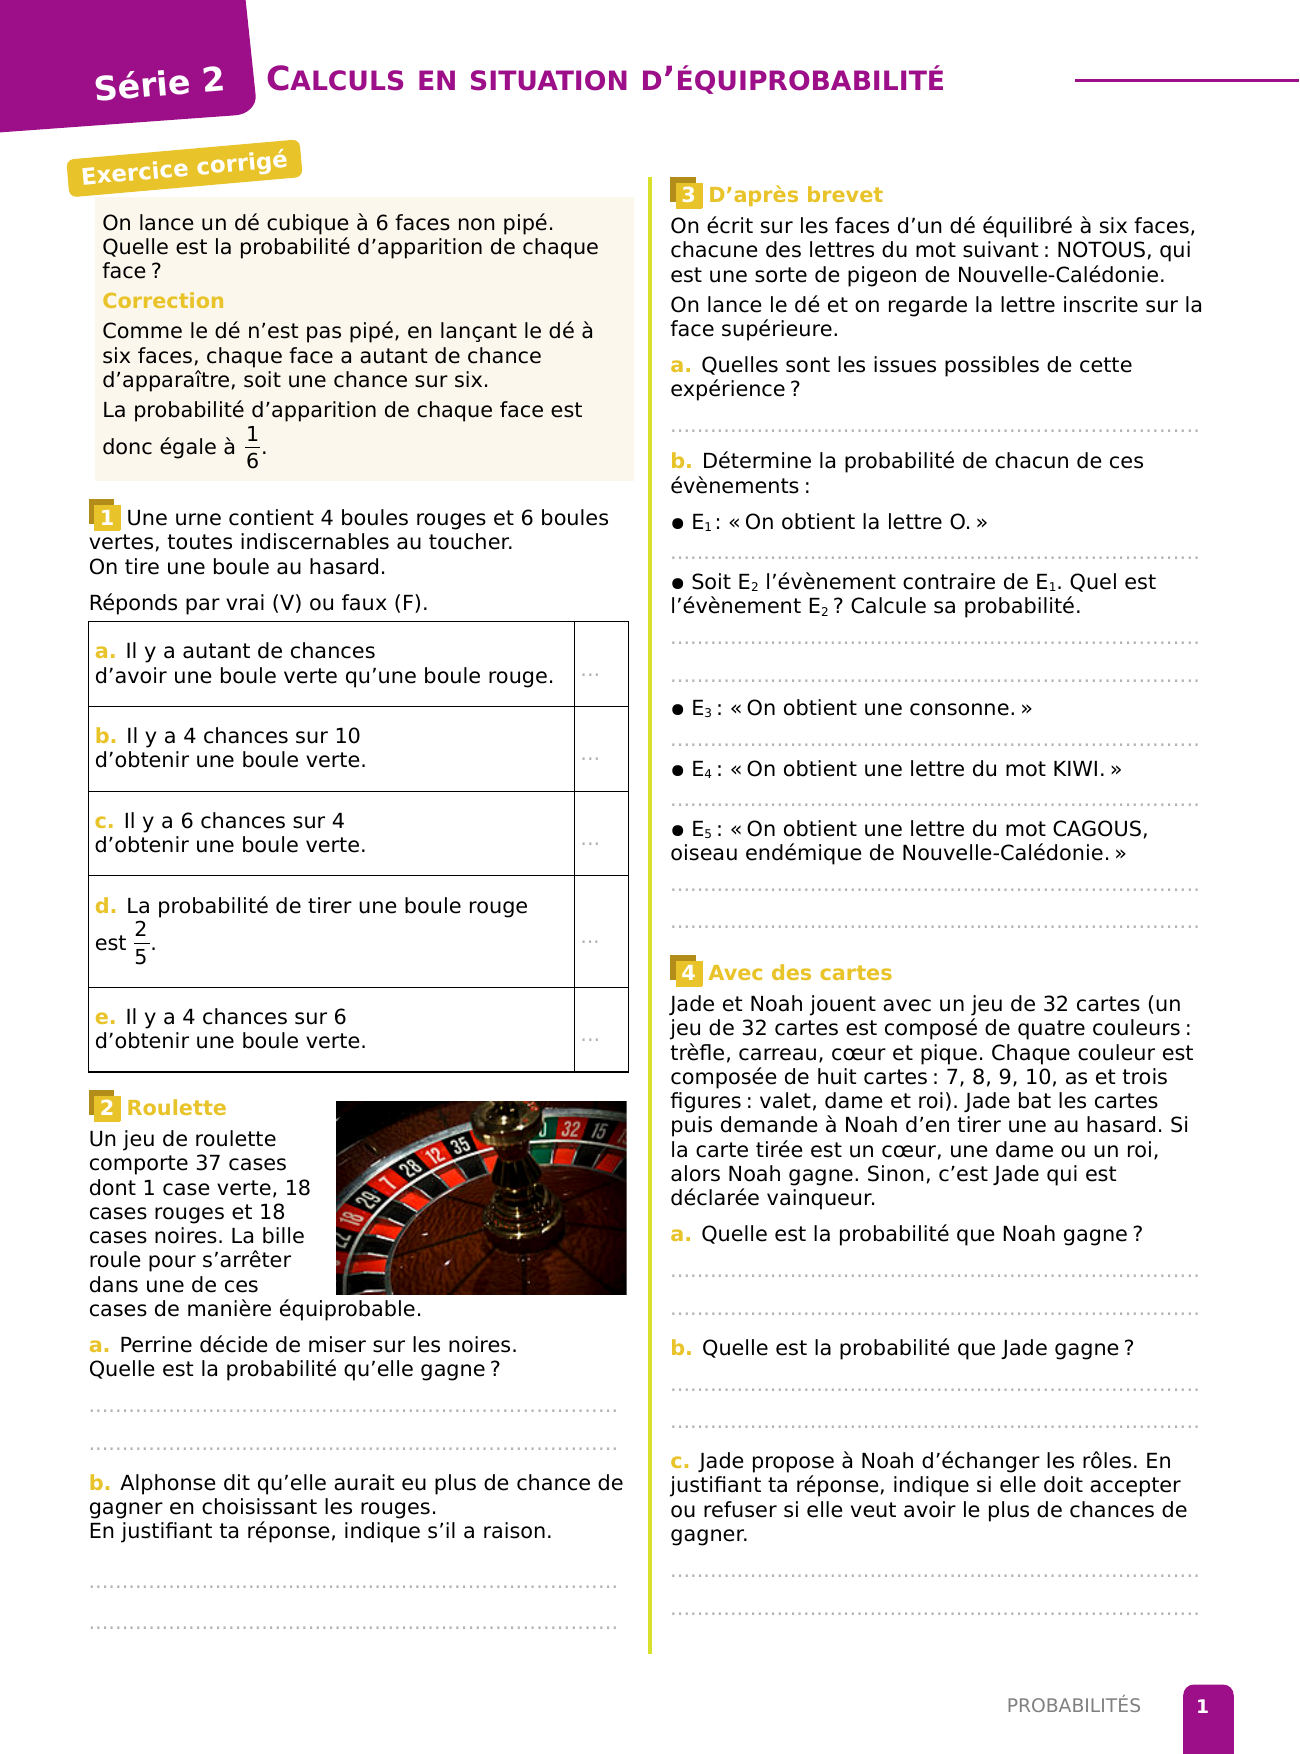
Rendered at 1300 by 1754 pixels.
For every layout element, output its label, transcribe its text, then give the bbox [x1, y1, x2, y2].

subtitle E5 : « On obtient une lettre du mot CAGOUS, oiseau endémique de Nouvelle-Calédonie. » [670, 817, 1205, 866]
subtitle Soit E2 l’évènement contraire de E1. Quel est l’évènement E2 ? Calcule sa probabilité. [670, 570, 1205, 619]
table_cell Il y a 4 chances sur 10 d’obtenir une boule verte. [89, 707, 574, 791]
table_cell ... [575, 876, 628, 987]
table_cell Il y a 6 chances sur 4 d’obtenir une boule verte. [89, 792, 574, 875]
subtitle On lance le dé et on regarde la lettre inscrite sur la face supérieure. [670, 293, 1205, 341]
subtitle Roulette [114, 1090, 629, 1121]
subtitle Comme le dé n’est pas pipé, en lançant le dé à six faces, chaque face a autant de chance d’apparaître, soit une chance sur six. [102, 319, 621, 392]
subtitle Correction [102, 289, 621, 313]
subtitle Un jeu de roulette comporte 37 cases dont 1 case verte, 18 cases rouges et 18 cases noires. La bille roule pour s’arrêter dans une de ces cases de manière équiprobable. [88, 1127, 623, 1321]
subtitle La probabilité d’apparition de chaque face est donc égale à . [102, 398, 621, 474]
table_cell ... [575, 988, 628, 1071]
table_cell Il y a 4 chances sur 6 d’obtenir une boule verte. [89, 988, 574, 1071]
list Détermine la probabilité de chacun de ces évènements : [670, 449, 1211, 498]
subtitle [88, 1090, 94, 1121]
table_cell ... [575, 792, 628, 875]
subtitle E1 : « On obtient la lettre O. » [670, 510, 1205, 534]
subtitle E3 : « On obtient une consonne. » [670, 696, 1205, 721]
list Quelle est la probabilité que Noah gagne ? [670, 1222, 1211, 1246]
list Quelles sont les issues possibles de cette expérience ? [670, 353, 1211, 402]
list Une urne contient 4 boules rouges et 6 boules vertes, toutes indiscernables au toucher. On tire une boule au hasard. [88, 189, 629, 579]
subtitle E4 : « On obtient une lettre du mot KIWI. » [670, 757, 1205, 781]
list Alphonse dit qu’elle aurait eu plus de chance de gagner en choisissant les rouges. En justifiant ta réponse, indique s’il a raison. [88, 1471, 629, 1543]
subtitle On écrit sur les faces d’un dé équilibré à six faces, chacune des lettres du mot suivant : NOTOUS, qui est une sorte de pigeon de Nouvelle-Calédonie. [670, 214, 1205, 287]
list Jade propose à Noah d’échanger les rôles. En justifiant ta réponse, indique si elle doit accepter ou refuser si elle veut avoir le plus de chances de gagner. [670, 1449, 1211, 1546]
picture [336, 1101, 627, 1295]
subtitle On lance un dé cubique à 6 faces non pipé. Quelle est la probabilité d’apparition de chaque face ? [102, 211, 621, 283]
table_cell ... [575, 707, 628, 791]
subtitle D’après brevet [696, 177, 1211, 208]
table_header ... [575, 622, 628, 706]
subtitle Réponds par vrai (V) ou faux (F). [88, 591, 623, 615]
table_header Il y a autant de chances d’avoir une boule verte qu’une boule rouge. [89, 622, 574, 706]
subtitle Avec des cartes [696, 955, 1211, 986]
list Perrine décide de miser sur les noires. Quelle est la probabilité qu’elle gagne ? [88, 1333, 629, 1382]
table_cell La probabilité de tirer une boule rouge est . [89, 876, 574, 987]
subtitle Jade et Noah jouent avec un jeu de 32 cartes (un jeu de 32 cartes est composé de quatre couleurs : trèfle, carreau, cœur et pique. Chaque couleur est composée de huit cartes : 7, 8, 9, 10, as et trois figures : valet, dame et roi). Jade bat les cartes puis demande à Noah d’en tirer une au hasard. Si la carte tirée est un cœur, une dame ou un roi, alors Noah gagne. Sinon, c’est Jade qui est déclarée vainqueur. [670, 992, 1205, 1210]
list Quelle est la probabilité que Jade gagne ? [670, 1336, 1211, 1360]
